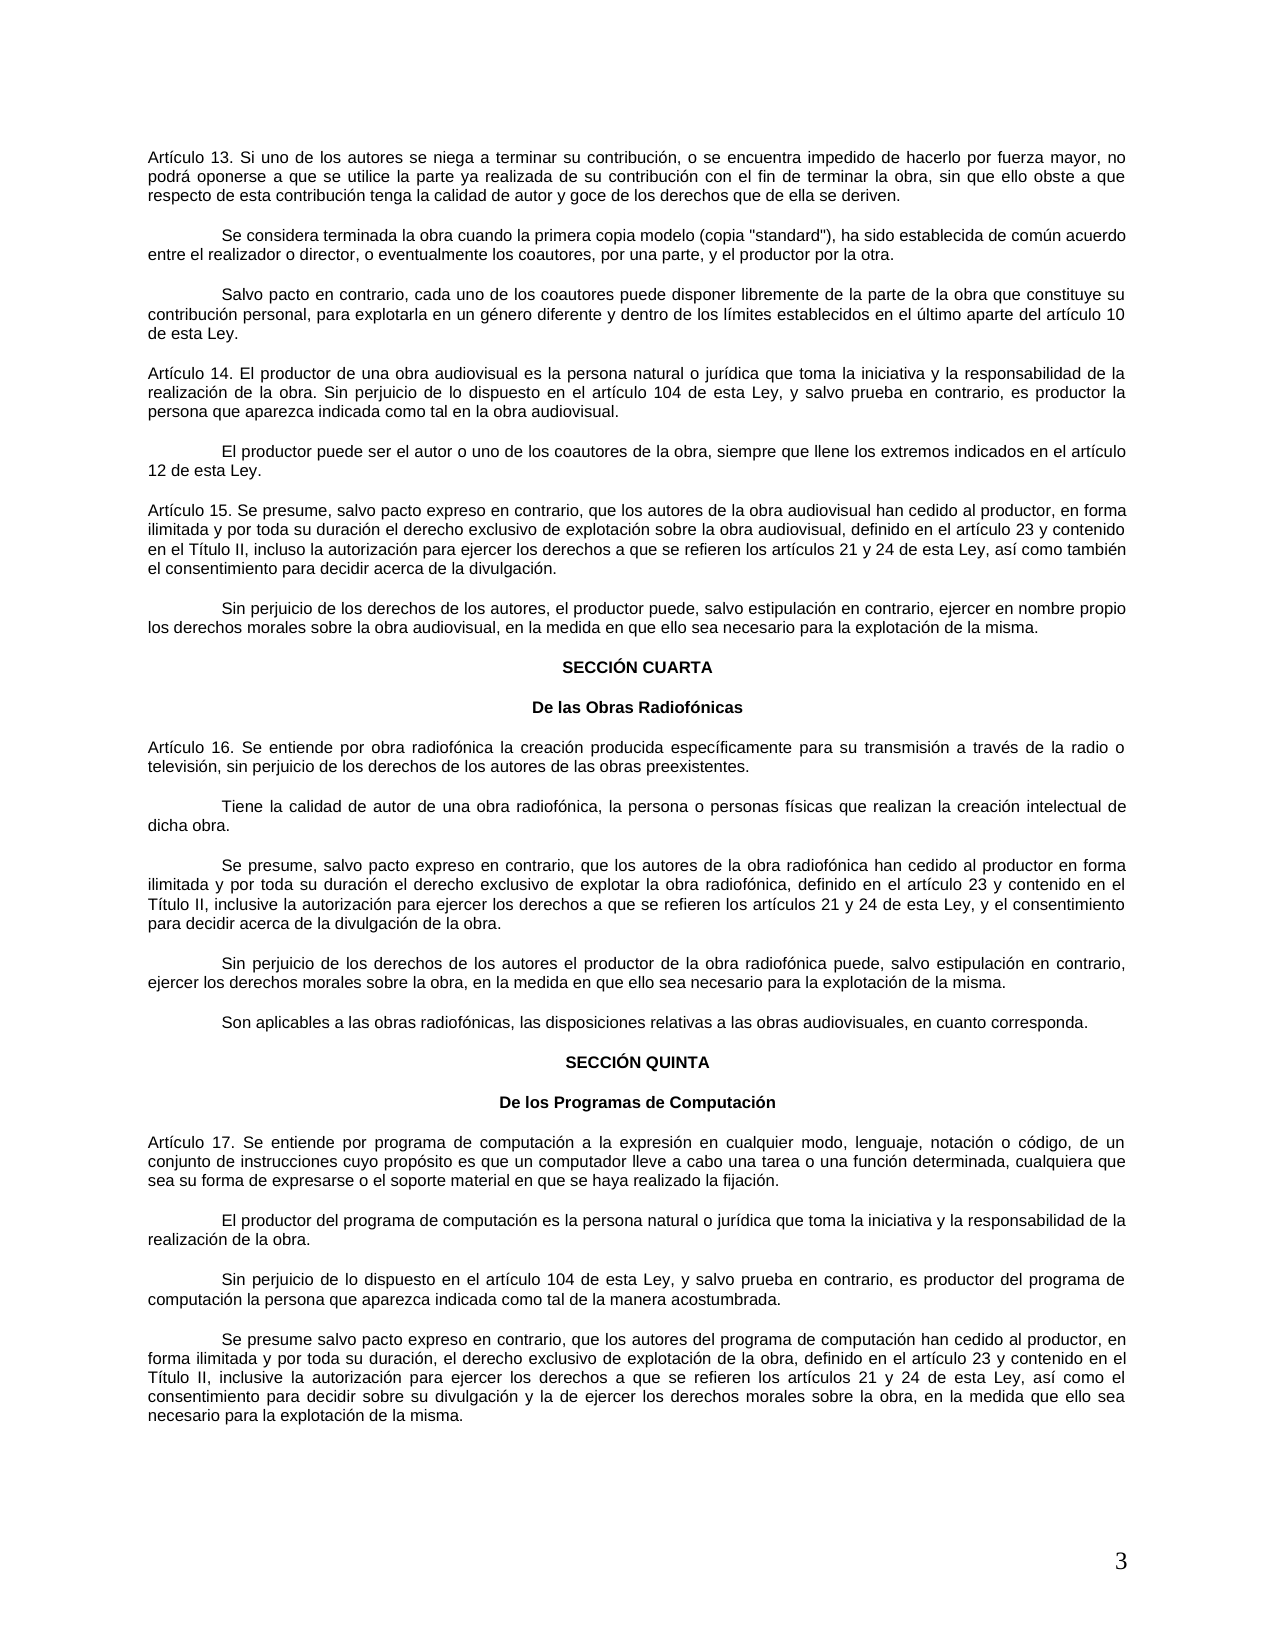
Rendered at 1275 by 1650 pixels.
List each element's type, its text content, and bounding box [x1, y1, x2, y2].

text Se presume, salvo pacto expreso en contrario, que los autores de la obra radiofónica han cedido al productor en forma ilimitada y por toda su duración el derecho exclusivo de explotar la obra radiofónica, definido en el artículo 23 y contenido en el Título II, inclusive la autorización para ejercer los derechos a que se refieren los artículos 21 y 24 de esta Ley, y el consentimiento para decidir acerca de la divulgación de la obra. [148, 856, 1127, 933]
text Salvo pacto en contrario, cada uno de los coautores puede disponer libremente de la parte de la obra que constituye su contribución personal, para explotarla en un género diferente y dentro de los límites establecidos en el último aparte del artículo 10 de esta Ley. [148, 285, 1127, 343]
text Artículo 13. Si uno de los autores se niega a terminar su contribución, o se encuentra impedido de hacerlo por fuerza mayor, no podrá oponerse a que se utilice la parte ya realizada de su contribución con el fin de terminar la obra, sin que ello obste a que respecto de esta contribución tenga la calidad de autor y goce de los derechos que de ella se deriven. [148, 148, 1127, 205]
text El productor del programa de computación es la persona natural o jurídica que toma la iniciativa y la responsabilidad de la realización de la obra. [148, 1211, 1127, 1249]
text Son aplicables a las obras radiofónicas, las disposiciones relativas a las obras audiovisuales, en cuanto corresponda. [148, 1013, 1127, 1032]
text Artículo 16. Se entiende por obra radiofónica la creación producida específicamente para su transmisión a través de la radio o televisión, sin perjuicio de los derechos de los autores de las obras preexistentes. [148, 738, 1127, 776]
text Se considera terminada la obra cuando la primera copia modelo (copia "standard"), ha sido establecida de común acuerdo entre el realizador o director, o eventualmente los coautores, por una parte, y el productor por la otra. [148, 226, 1127, 264]
text Se presume salvo pacto expreso en contrario, que los autores del programa de computación han cedido al productor, en forma ilimitada y por toda su duración, el derecho exclusivo de explotación de la obra, definido en el artículo 23 y contenido en el Título II, inclusive la autorización para ejercer los derechos a que se refieren los artículos 21 y 24 de esta Ley, así como el consentimiento para decidir sobre su divulgación y la de ejercer los derechos morales sobre la obra, en la medida que ello sea necesario para la explotación de la misma. [148, 1329, 1127, 1425]
text Sin perjuicio de lo dispuesto en el artículo 104 de esta Ley, y salvo prueba en contrario, es productor del programa de computación la persona que aparezca indicada como tal de la manera acostumbrada. [148, 1270, 1127, 1308]
text Artículo 17. Se entiende por programa de computación a la expresión en cualquier modo, lenguaje, notación o código, de un conjunto de instrucciones cuyo propósito es que un computador lleve a cabo una tarea o una función determinada, cualquiera que sea su forma de expresarse o el soporte material en que se haya realizado la fijación. [148, 1133, 1127, 1190]
text De los Programas de Computación [148, 1093, 1127, 1112]
text Sin perjuicio de los derechos de los autores, el productor puede, salvo estipulación en contrario, ejercer en nombre propio los derechos morales sobre la obra audiovisual, en la medida en que ello sea necesario para la explotación de la misma. [148, 598, 1127, 637]
text Artículo 14. El productor de una obra audiovisual es la persona natural o jurídica que toma la iniciativa y la responsabilidad de la realización de la obra. Sin perjuicio de lo dispuesto en el artículo 104 de esta Ley, y salvo prueba en contrario, es productor la persona que aparezca indicada como tal en la obra audiovisual. [148, 363, 1127, 421]
text De las Obras Radiofónicas [148, 698, 1127, 717]
text SECCIÓN CUARTA [148, 658, 1127, 677]
text Tiene la calidad de autor de una obra radiofónica, la persona o personas físicas que realizan la creación intelectual de dicha obra. [148, 797, 1127, 835]
text Artículo 15. Se presume, salvo pacto expreso en contrario, que los autores de la obra audiovisual han cedido al productor, en forma ilimitada y por toda su duración el derecho exclusivo de explotación sobre la obra audiovisual, definido en el artículo 23 y contenido en el Título II, incluso la autorización para ejercer los derechos a que se refieren los artículos 21 y 24 de esta Ley, así como también el consentimiento para decidir acerca de la divulgación. [148, 501, 1127, 578]
text Sin perjuicio de los derechos de los autores el productor de la obra radiofónica puede, salvo estipulación en contrario, ejercer los derechos morales sobre la obra, en la medida en que ello sea necesario para la explotación de la misma. [148, 953, 1127, 992]
text El productor puede ser el autor o uno de los coautores de la obra, siempre que llene los extremos indicados en el artículo 12 de esta Ley. [148, 442, 1127, 480]
text SECCIÓN QUINTA [148, 1053, 1127, 1072]
